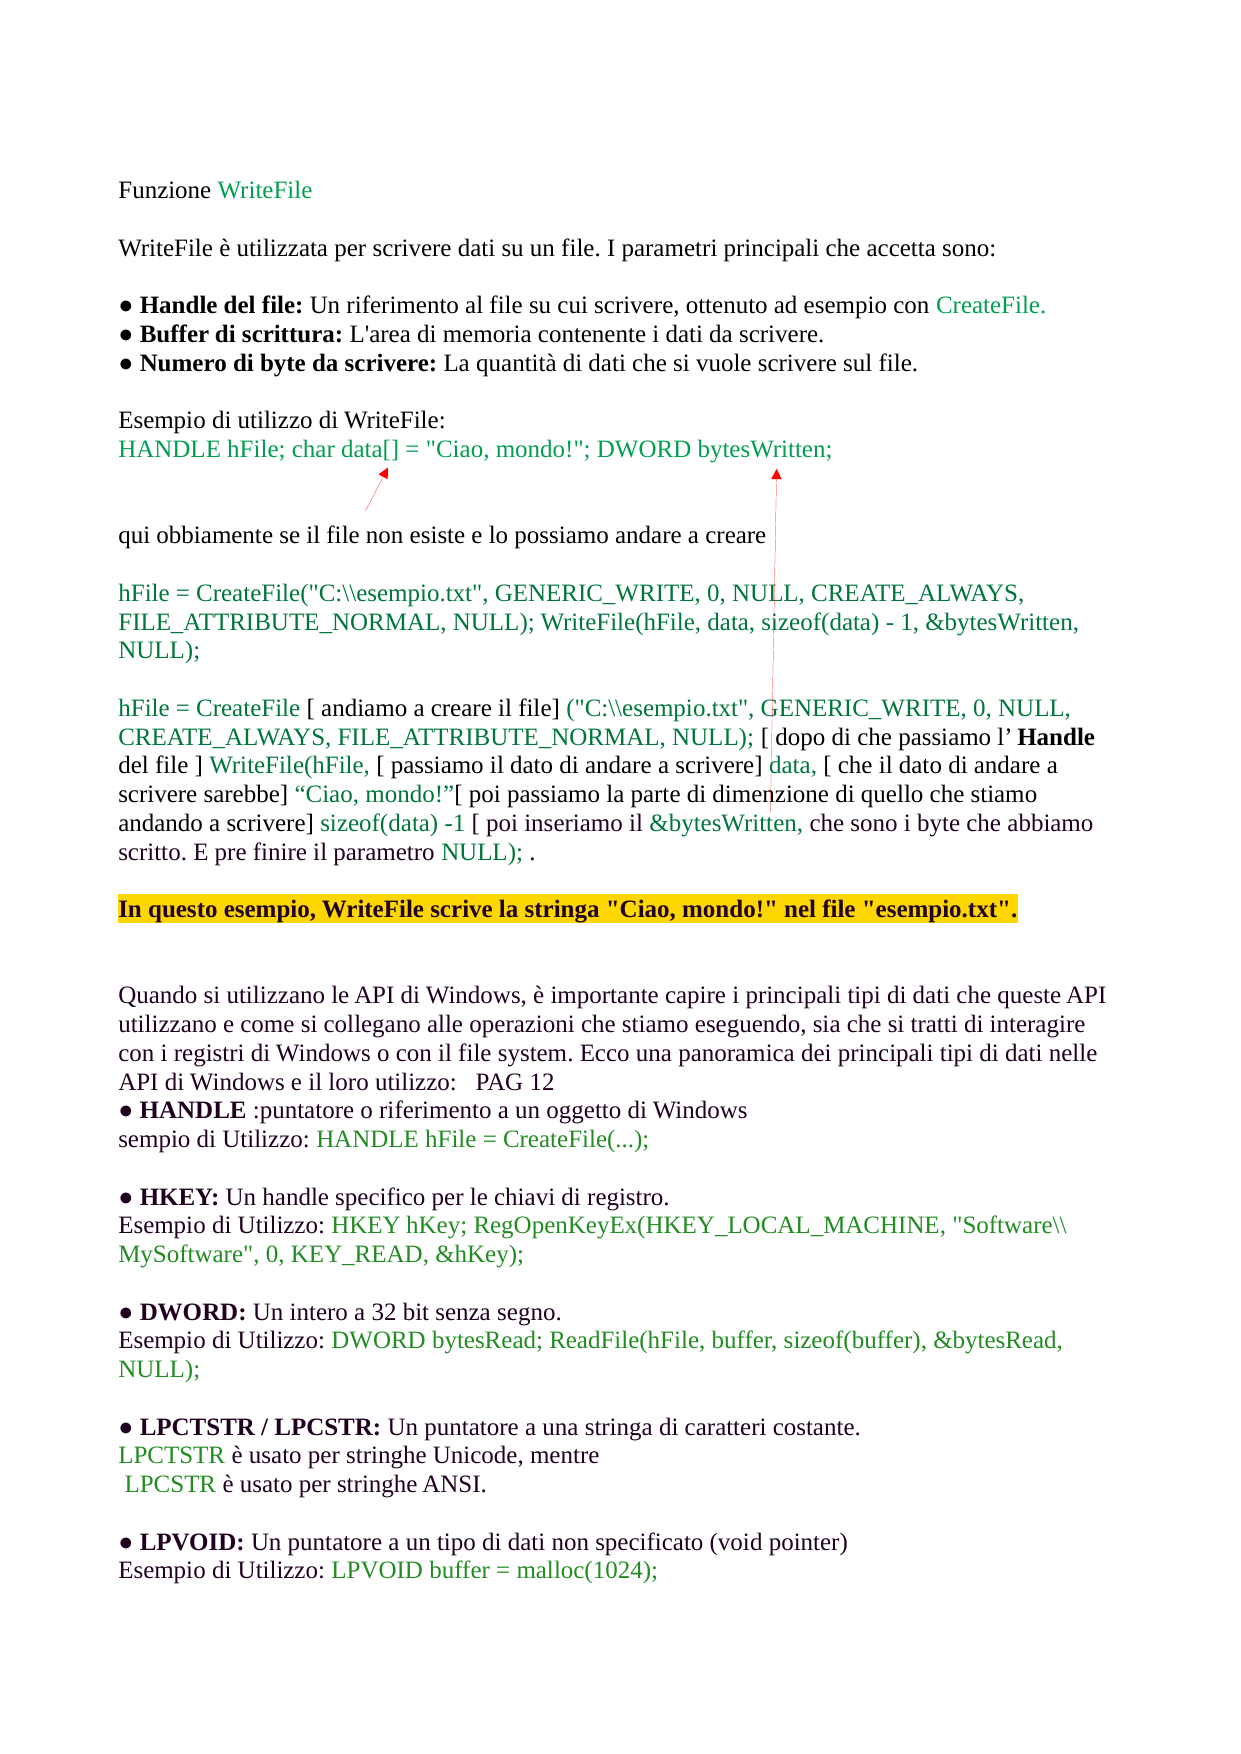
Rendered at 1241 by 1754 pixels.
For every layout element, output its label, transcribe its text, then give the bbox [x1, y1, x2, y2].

text Esempio di Utilizzo: DWORD bytesRead; ReadFile(hFile, buffer, sizeof(buffer), &bytesRead, NULL); [118, 1326, 1122, 1383]
text LPCTSTR è usato per stringhe Unicode, mentre [118, 1441, 1122, 1469]
text ● DWORD: Un intero a 32 bit senza segno. [118, 1297, 1122, 1326]
text sempio di Utilizzo: HANDLE hFile = CreateFile(...); [118, 1124, 1122, 1153]
text Quando si utilizzano le API di Windows, è importante capire i principali tipi di dati che queste API utilizzano e come si collegano alle operazioni che stiamo eseguendo, sia che si tratti di interagire con i registri di Windows o con il file system. Ecco una panoramica dei principali tipi di dati nelle API di Windows e il loro utilizzo: PAG 12 [118, 981, 1122, 1096]
text ● LPCTSTR / LPCSTR: Un puntatore a una stringa di caratteri costante. [118, 1412, 1122, 1441]
text ● Handle del file: Un riferimento al file su cui scrivere, ottenuto ad esempio con CreateFile. [118, 291, 1122, 319]
text hFile = CreateFile [ andiamo a creare il file] ("C:\\esempio.txt", GENERIC_WRITE, 0, NULL, CREATE_ALWAYS, FILE_ATTRIBUTE_NORMAL, NULL); [ dopo di che passiamo l’ Handle del file ] WriteFile(hFile, [ passiamo il dato di andare a scrivere] data, [ che il dato di andare a scrivere sarebbe] “Ciao, mondo!”[ poi passiamo la parte di dimenzione di quello che stiamo andando a scrivere] sizeof(data) -1 [ poi inseriamo il &bytesWritten, che sono i byte che abbiamo scritto. E pre finire il parametro NULL); . [118, 693, 1122, 866]
text Funzione WriteFile [118, 176, 1122, 204]
text ● HANDLE :puntatore o riferimento a un oggetto di Windows [118, 1096, 1122, 1124]
text hFile = CreateFile("C:\\esempio.txt", GENERIC_WRITE, 0, NULL, CREATE_ALWAYS, FILE_ATTRIBUTE_NORMAL, NULL); WriteFile(hFile, data, sizeof(data) - 1, &bytesWritten, NULL); [118, 578, 774, 664]
text [776, 521, 1122, 549]
text ● Buffer di scrittura: L'area di memoria contenente i dati da scrivere. [118, 319, 1122, 348]
text ● HKEY: Un handle specifico per le chiavi di registro. [118, 1182, 1122, 1211]
text ● Numero di byte da scrivere: La quantità di dati che si vuole scrivere sul file. [118, 348, 1122, 377]
text Esempio di Utilizzo: HKEY hKey; RegOpenKeyEx(HKEY_LOCAL_MACHINE, "Software\\MySoftware", 0, KEY_READ, &hKey); [118, 1211, 1122, 1268]
text LPCSTR è usato per stringhe ANSI. [118, 1469, 1122, 1498]
text WriteFile è utilizzata per scrivere dati su un file. I parametri principali che accetta sono: [118, 233, 1122, 262]
text In questo esempio, WriteFile scrive la stringa "Ciao, mondo!" nel file "esempio.txt". [118, 894, 1122, 923]
text Esempio di Utilizzo: LPVOID buffer = malloc(1024); [118, 1556, 1122, 1584]
text qui obbiamente se il file non esiste e lo possiamo andare a creare [118, 521, 775, 549]
text ● LPVOID: Un puntatore a un tipo di dati non specificato (void pointer) [118, 1527, 1122, 1556]
text HANDLE hFile; char data[] = "Ciao, mondo!"; DWORD bytesWritten; [118, 434, 1122, 463]
text Esempio di utilizzo di WriteFile: [118, 406, 1122, 434]
text hFile = CreateFile("C:\\esempio.txt", GENERIC_WRITE, 0, NULL, CREATE_ALWAYS, FILE_ATTRIBUTE_NORMAL, NULL); WriteFile(hFile, data, sizeof(data) - 1, &bytesWritten, NULL); [774, 578, 1122, 664]
